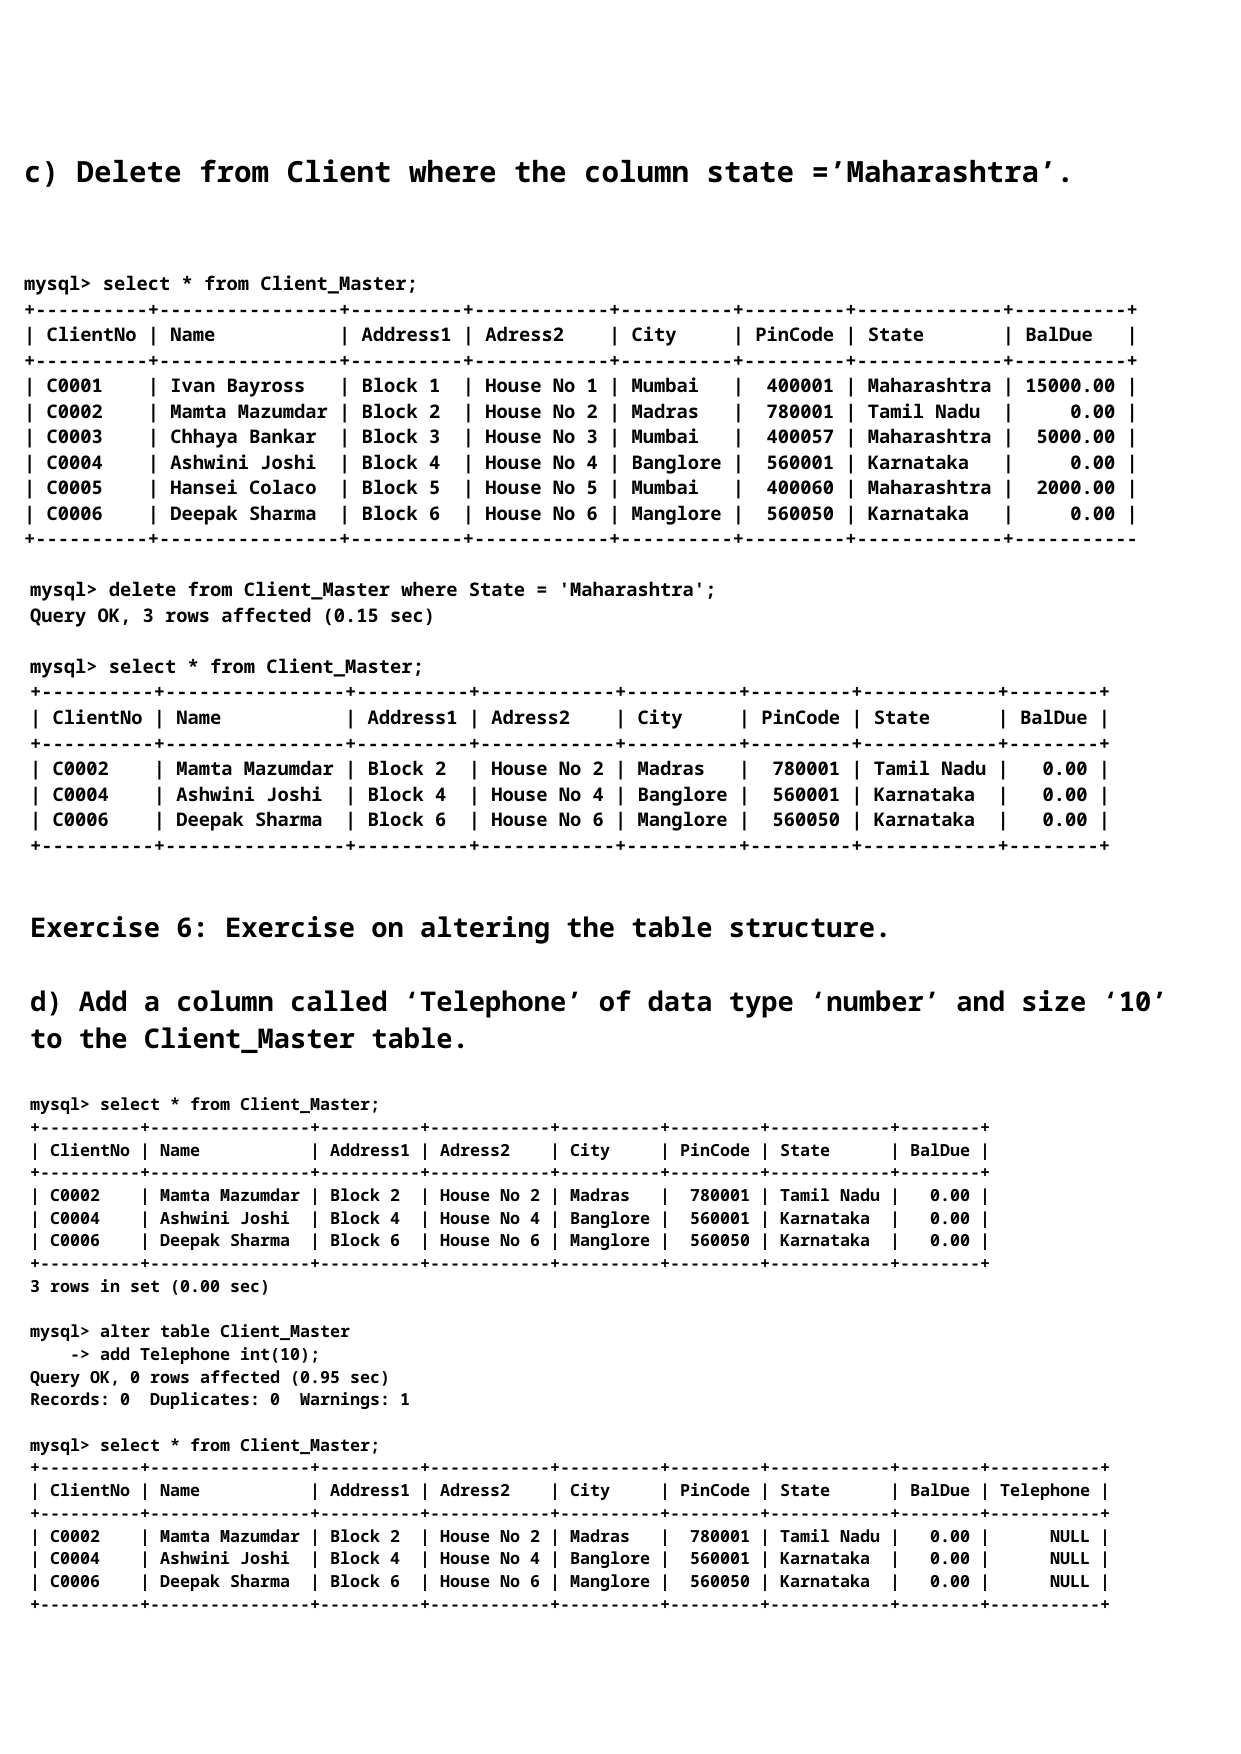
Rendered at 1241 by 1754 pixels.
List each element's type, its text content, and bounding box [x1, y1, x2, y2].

text mysql> select * from Client_Master; [30, 1433, 1240, 1456]
text +----------+----------------+----------+------------+----------+---------+------------+--------+ [30, 1252, 1240, 1274]
text +----------+----------------+----------+------------+----------+---------+------------+--------+-----------+ [30, 1456, 1240, 1479]
text mysql> select * from Client_Master; [24, 270, 1240, 296]
text mysql> select * from Client_Master; [30, 1093, 1240, 1116]
text +----------+----------------+----------+------------+----------+---------+-------------+----------+ [24, 296, 1240, 321]
text | C0006 | Deepak Sharma | Block 6 | House No 6 | Manglore | 560050 | Karnataka | 0.00 | [24, 500, 1240, 526]
text | C0001 | Ivan Bayross | Block 1 | House No 1 | Mumbai | 400001 | Maharashtra | 15000.00 | [24, 372, 1240, 398]
text | C0004 | Ashwini Joshi | Block 4 | House No 4 | Banglore | 560001 | Karnataka | 0.00 | [30, 1206, 1240, 1229]
text Query OK, 0 rows affected (0.95 sec) [30, 1365, 1240, 1388]
text | C0004 | Ashwini Joshi | Block 4 | House No 4 | Banglore | 560001 | Karnataka | 0.00 | [30, 781, 1240, 806]
text | C0006 | Deepak Sharma | Block 6 | House No 6 | Manglore | 560050 | Karnataka | 0.00 | NULL | [30, 1570, 1240, 1592]
text | ClientNo | Name | Address1 | Adress2 | City | PinCode | State | BalDue | [30, 704, 1240, 730]
text +----------+----------------+----------+------------+----------+---------+------------+--------+ [30, 730, 1240, 755]
text +----------+----------------+----------+------------+----------+---------+------------+--------+-----------+ [30, 1592, 1240, 1615]
text Query OK, 3 rows affected (0.15 sec) [30, 602, 1240, 628]
text +----------+----------------+----------+------------+----------+---------+------------+--------+-----------+ [30, 1502, 1240, 1524]
text c) Delete from Client where the column state =’Maharashtra’. [24, 151, 1240, 191]
text | C0002 | Mamta Mazumdar | Block 2 | House No 2 | Madras | 780001 | Tamil Nadu | 0.00 | NULL | [30, 1524, 1240, 1547]
text d) Add a column called ‘Telephone’ of data type ‘number’ and size ‘10’ [30, 982, 1240, 1019]
text | C0002 | Mamta Mazumdar | Block 2 | House No 2 | Madras | 780001 | Tamil Nadu | 0.00 | [30, 1184, 1240, 1206]
text 3 rows in set (0.00 sec) [30, 1274, 1240, 1297]
text mysql> select * from Client_Master; [30, 653, 1240, 679]
text | C0004 | Ashwini Joshi | Block 4 | House No 4 | Banglore | 560001 | Karnataka | 0.00 | NULL | [30, 1547, 1240, 1570]
text mysql> alter table Client_Master [30, 1320, 1240, 1343]
text +----------+----------------+----------+------------+----------+---------+-------------+----------- [24, 526, 1240, 551]
text +----------+----------------+----------+------------+----------+---------+------------+--------+ [30, 679, 1240, 704]
text | ClientNo | Name | Address1 | Adress2 | City | PinCode | State | BalDue | [30, 1138, 1240, 1161]
text | C0005 | Hansei Colaco | Block 5 | House No 5 | Mumbai | 400060 | Maharashtra | 2000.00 | [24, 474, 1240, 500]
text +----------+----------------+----------+------------+----------+---------+------------+--------+ [30, 832, 1240, 857]
text | C0004 | Ashwini Joshi | Block 4 | House No 4 | Banglore | 560001 | Karnataka | 0.00 | [24, 449, 1240, 474]
text | C0002 | Mamta Mazumdar | Block 2 | House No 2 | Madras | 780001 | Tamil Nadu | 0.00 | [24, 398, 1240, 423]
text | ClientNo | Name | Address1 | Adress2 | City | PinCode | State | BalDue | Telephone | [30, 1479, 1240, 1502]
text | C0006 | Deepak Sharma | Block 6 | House No 6 | Manglore | 560050 | Karnataka | 0.00 | [30, 1229, 1240, 1252]
text Records: 0 Duplicates: 0 Warnings: 1 [30, 1388, 1240, 1411]
text +----------+----------------+----------+------------+----------+---------+-------------+----------+ [24, 347, 1240, 372]
text | C0003 | Chhaya Bankar | Block 3 | House No 3 | Mumbai | 400057 | Maharashtra | 5000.00 | [24, 423, 1240, 449]
text | C0002 | Mamta Mazumdar | Block 2 | House No 2 | Madras | 780001 | Tamil Nadu | 0.00 | [30, 755, 1240, 781]
text | ClientNo | Name | Address1 | Adress2 | City | PinCode | State | BalDue | [24, 321, 1240, 347]
text +----------+----------------+----------+------------+----------+---------+------------+--------+ [30, 1116, 1240, 1138]
text +----------+----------------+----------+------------+----------+---------+------------+--------+ [30, 1161, 1240, 1184]
text -> add Telephone int(10); [30, 1343, 1240, 1365]
text | C0006 | Deepak Sharma | Block 6 | House No 6 | Manglore | 560050 | Karnataka | 0.00 | [30, 806, 1240, 832]
text Exercise 6: Exercise on altering the table structure. [30, 908, 1240, 945]
text mysql> delete from Client_Master where State = 'Maharashtra'; [30, 577, 1240, 602]
text to the Client_Master table. [30, 1019, 1240, 1056]
